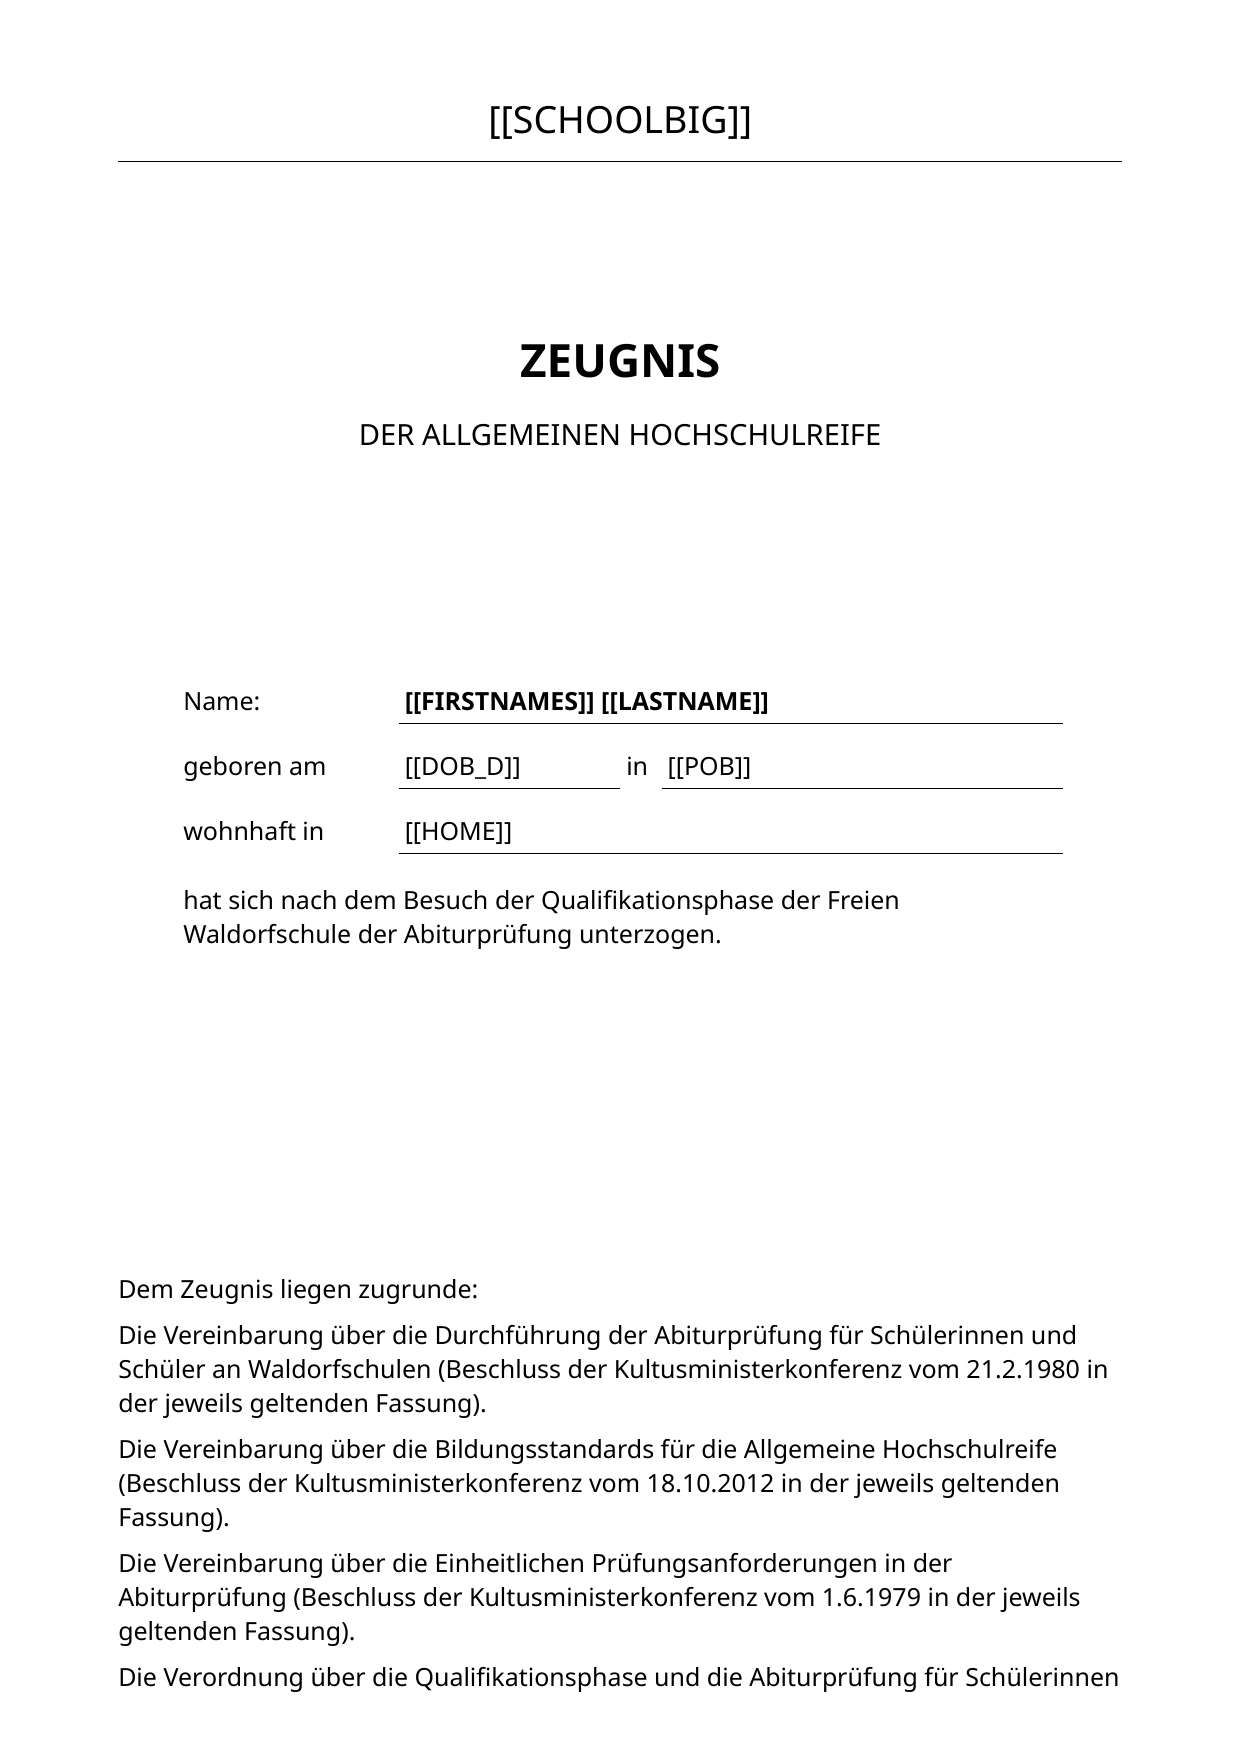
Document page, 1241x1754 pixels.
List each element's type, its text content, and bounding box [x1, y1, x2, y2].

table_header [[FIRSTNAMES]] [[LASTNAME]] [399, 658, 1063, 723]
table_header Name: [177, 658, 398, 723]
text Die Vereinbarung über die Bildungsstandards für die Allgemeine Hochschulreife (Beschluss der Kultusministerkonferenz vom 18.10.2012 in der jeweils geltenden Fassung). [118, 1432, 1122, 1534]
table_cell [[HOME]] [399, 788, 1063, 853]
text Dem Zeugnis liegen zugrunde: [118, 1272, 1122, 1306]
text [[SCHOOLBIG]] [118, 93, 1122, 144]
table_cell wohnhaft in [177, 788, 398, 853]
table_cell in [620, 724, 662, 788]
subtitle DER ALLGEMEINEN HOCHSCHULREIFE [118, 414, 1122, 454]
table_cell [177, 853, 1063, 876]
table_cell geboren am [177, 723, 398, 788]
table_cell [[POB]] [662, 724, 1063, 788]
table_cell hat sich nach dem Besuch der Qualifikationsphase der Freien Waldorfschule der Abiturprüfung unterzogen. [177, 876, 1063, 965]
text Die Vereinbarung über die Durchführung der Abiturprüfung für Schülerinnen und Schüler an Waldorfschulen (Beschluss der Kultusministerkonferenz vom 21.2.1980 in der jeweils geltenden Fassung). [118, 1318, 1122, 1420]
title ZEUGNIS [118, 328, 1122, 390]
text Die Vereinbarung über die Einheitlichen Prüfungsanforderungen in der Abiturprüfung (Beschluss der Kultusministerkonferenz vom 1.6.1979 in der jeweils geltenden Fassung). [118, 1546, 1122, 1648]
text Die Verordnung über die Qualifikationsphase und die Abiturprüfung für Schülerinnen [118, 1659, 1122, 1694]
table_cell [[DOB_D]] [399, 724, 620, 788]
